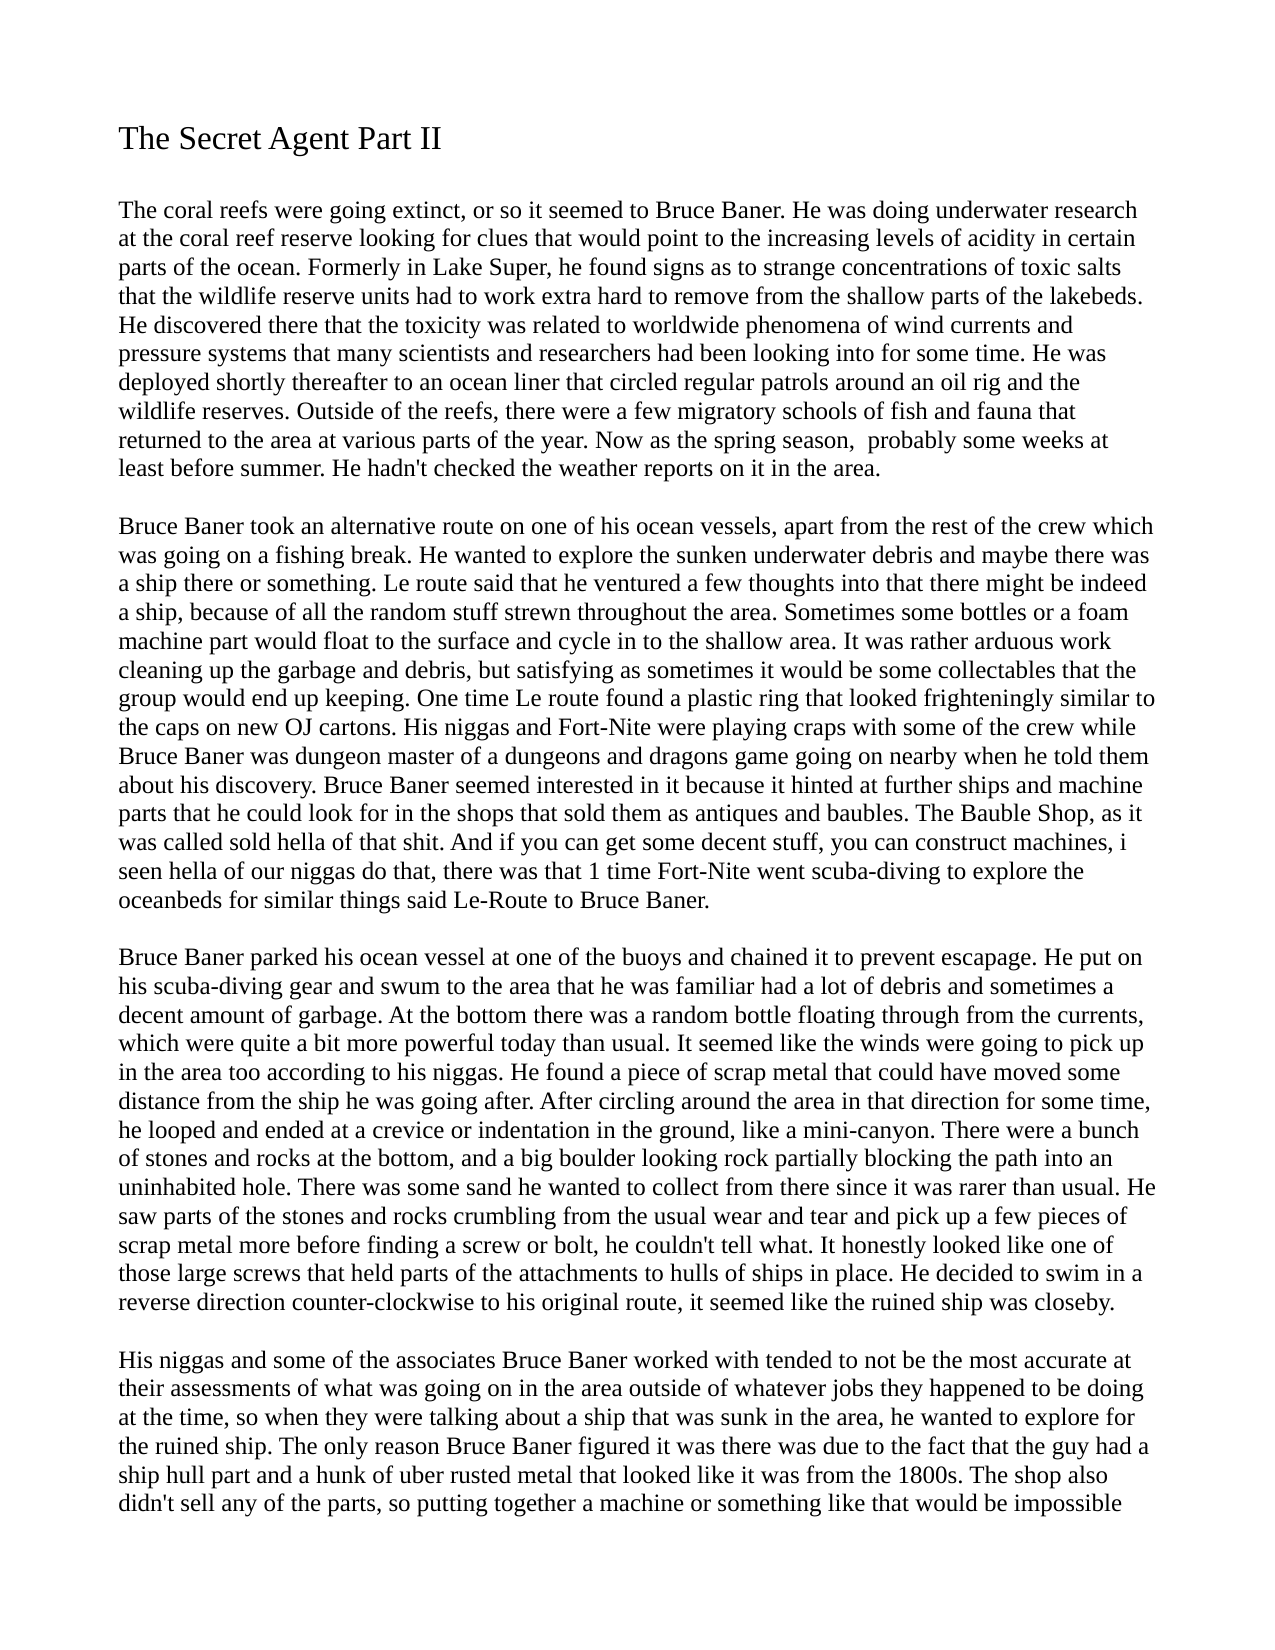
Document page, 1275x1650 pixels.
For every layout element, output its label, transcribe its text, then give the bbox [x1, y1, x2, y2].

text His niggas and some of the associates Bruce Baner worked with tended to not be the most accurate at their assessments of what was going on in the area outside of whatever jobs they happened to be doing at the time, so when they were talking about a ship that was sunk in the area, he wanted to explore for the ruined ship. The only reason Bruce Baner figured it was there was due to the fact that the guy had a ship hull part and a hunk of uber rusted metal that looked like it was from the 1800s. The shop also didn't sell any of the parts, so putting together a machine or something like that would be impossible [118, 1345, 1157, 1517]
text The Secret Agent Part II [118, 118, 1157, 156]
text Bruce Baner parked his ocean vessel at one of the buoys and chained it to prevent escapage. He put on his scuba-diving gear and swum to the area that he was familiar had a lot of debris and sometimes a decent amount of garbage. At the bottom there was a random bottle floating through from the currents, which were quite a bit more powerful today than usual. It seemed like the winds were going to pick up in the area too according to his niggas. He found a piece of scrap metal that could have moved some distance from the ship he was going after. After circling around the area in that direction for some time, he looped and ended at a crevice or indentation in the ground, like a mini-canyon. There were a bunch of stones and rocks at the bottom, and a big boulder looking rock partially blocking the path into an uninhabited hole. There was some sand he wanted to collect from there since it was rarer than usual. He saw parts of the stones and rocks crumbling from the usual wear and tear and pick up a few pieces of scrap metal more before finding a screw or bolt, he couldn't tell what. It honestly looked like one of those large screws that held parts of the attachments to hulls of ships in place. He decided to swim in a reverse direction counter-clockwise to his original route, it seemed like the ruined ship was closeby. [118, 942, 1157, 1316]
text Bruce Baner took an alternative route on one of his ocean vessels, apart from the rest of the crew which was going on a fishing break. He wanted to explore the sunken underwater debris and maybe there was a ship there or something. Le route said that he ventured a few thoughts into that there might be indeed a ship, because of all the random stuff strewn throughout the area. Sometimes some bottles or a foam machine part would float to the surface and cycle in to the shallow area. It was rather arduous work cleaning up the garbage and debris, but satisfying as sometimes it would be some collectables that the group would end up keeping. One time Le route found a plastic ring that looked frighteningly similar to the caps on new OJ cartons. His niggas and Fort-Nite were playing craps with some of the crew while Bruce Baner was dungeon master of a dungeons and dragons game going on nearby when he told them about his discovery. Bruce Baner seemed interested in it because it hinted at further ships and machine parts that he could look for in the shops that sold them as antiques and baubles. The Bauble Shop, as it was called sold hella of that shit. And if you can get some decent stuff, you can construct machines, i seen hella of our niggas do that, there was that 1 time Fort-Nite went scuba-diving to explore the oceanbeds for similar things said Le-Route to Bruce Baner. [118, 511, 1157, 913]
text The coral reefs were going extinct, or so it seemed to Bruce Baner. He was doing underwater research at the coral reef reserve looking for clues that would point to the increasing levels of acidity in certain parts of the ocean. Formerly in Lake Super, he found signs as to strange concentrations of toxic salts that the wildlife reserve units had to work extra hard to remove from the shallow parts of the lakebeds. He discovered there that the toxicity was related to worldwide phenomena of wind currents and pressure systems that many scientists and researchers had been looking into for some time. He was deployed shortly thereafter to an ocean liner that circled regular patrols around an oil rig and the wildlife reserves. Outside of the reefs, there were a few migratory schools of fish and fauna that returned to the area at various parts of the year. Now as the spring season, probably some weeks at least before summer. He hadn't checked the weather reports on it in the area. [118, 195, 1157, 482]
